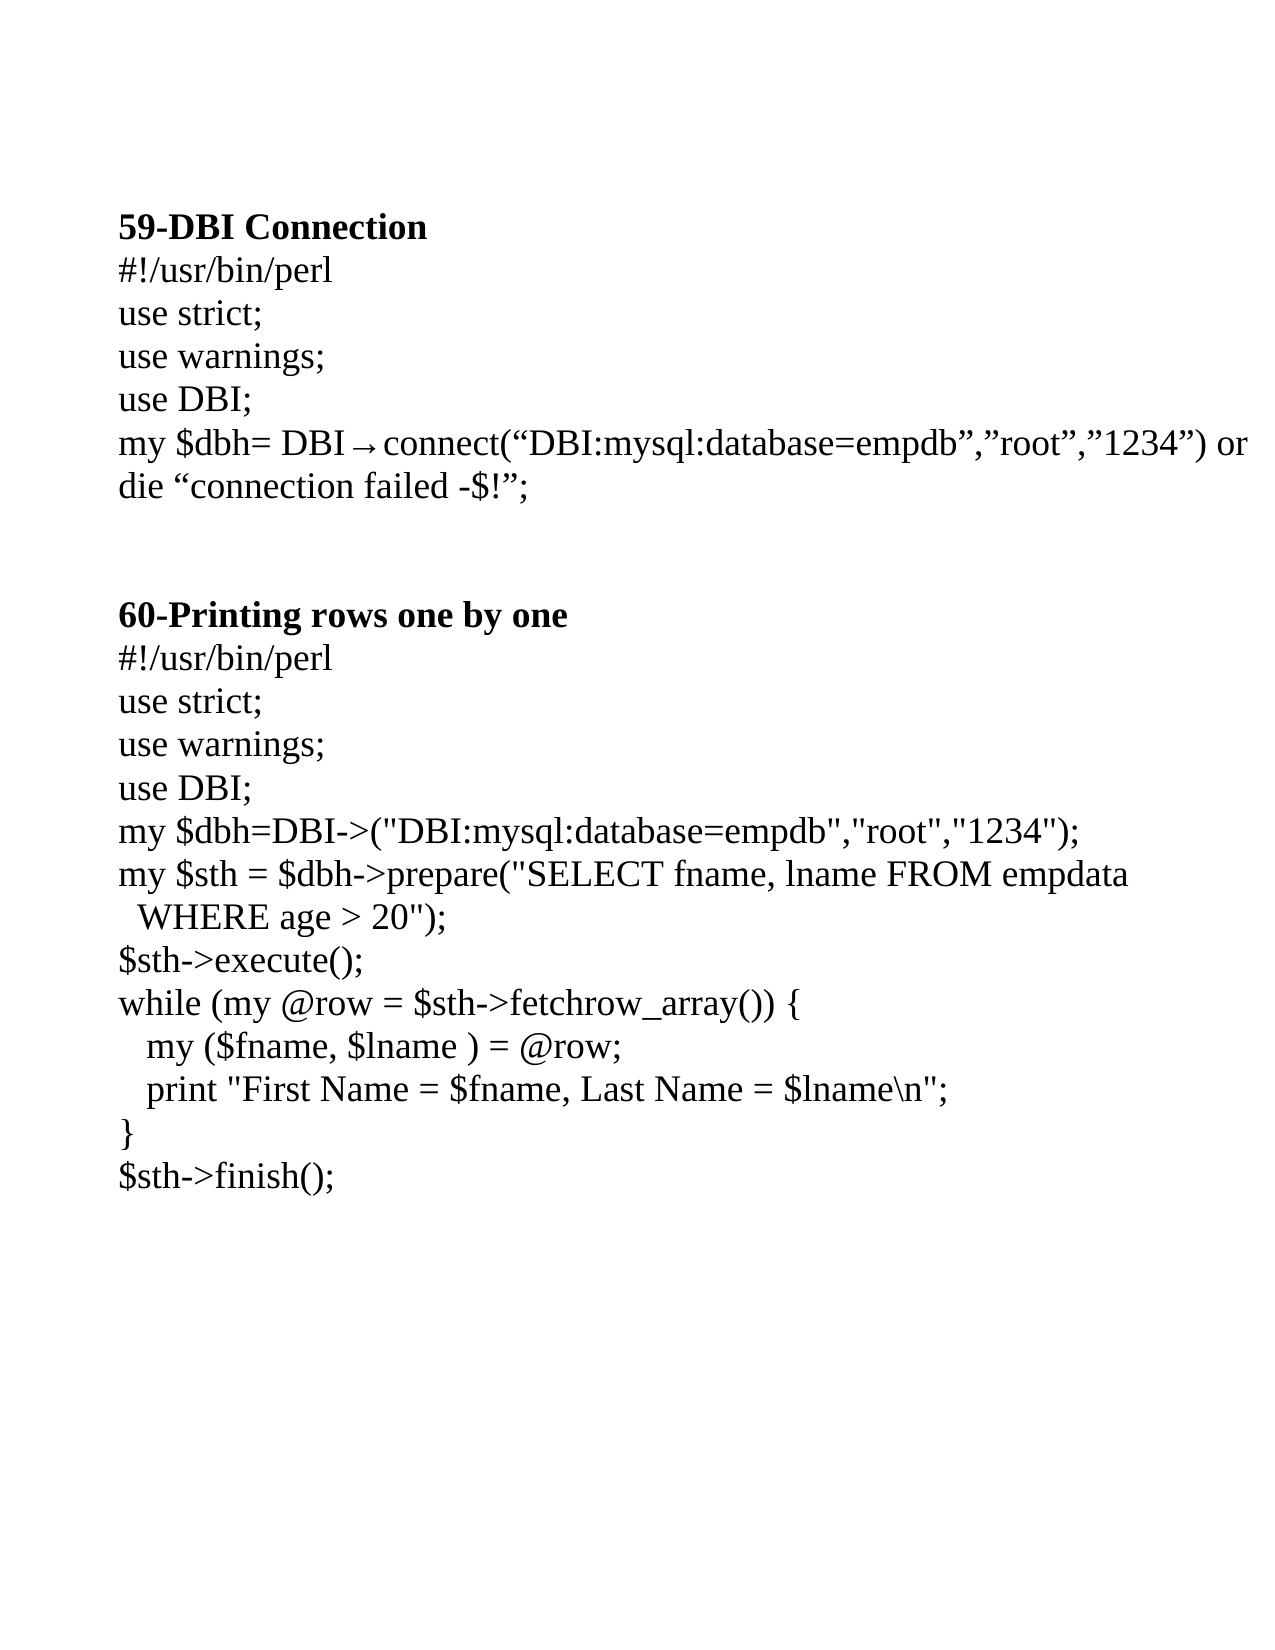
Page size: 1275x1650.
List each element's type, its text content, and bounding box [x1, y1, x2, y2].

text $sth->execute(); [118, 937, 1275, 981]
text } [118, 1110, 1275, 1153]
text my $dbh=DBI->("DBI:mysql:database=empdb","root","1234"); [118, 808, 1275, 851]
text $sth->finish(); [118, 1153, 1275, 1196]
text #!/usr/bin/perl [118, 247, 1275, 291]
text WHERE age > 20"); [118, 894, 1275, 937]
text use strict; [118, 679, 1275, 722]
text my $sth = $dbh->prepare("SELECT fname, lname FROM empdata [118, 851, 1275, 894]
text use DBI; [118, 765, 1275, 808]
text use strict; [118, 291, 1275, 334]
text use DBI; [118, 377, 1275, 420]
text 60-Printing rows one by one [118, 592, 1275, 636]
text use warnings; [118, 722, 1275, 765]
text 59-DBI Connection [118, 204, 1275, 247]
text print "First Name = $fname, Last Name = $lname\n"; [118, 1067, 1275, 1110]
text #!/usr/bin/perl [118, 636, 1275, 679]
text use warnings; [118, 334, 1275, 377]
text while (my @row = $sth->fetchrow_array()) { [118, 981, 1275, 1024]
text my ($fname, $lname ) = @row; [118, 1024, 1275, 1067]
text my $dbh= DBI→connect(“DBI:mysql:database=empdb”,”root”,”1234”) or die “connection failed -$!”; [118, 420, 1275, 506]
